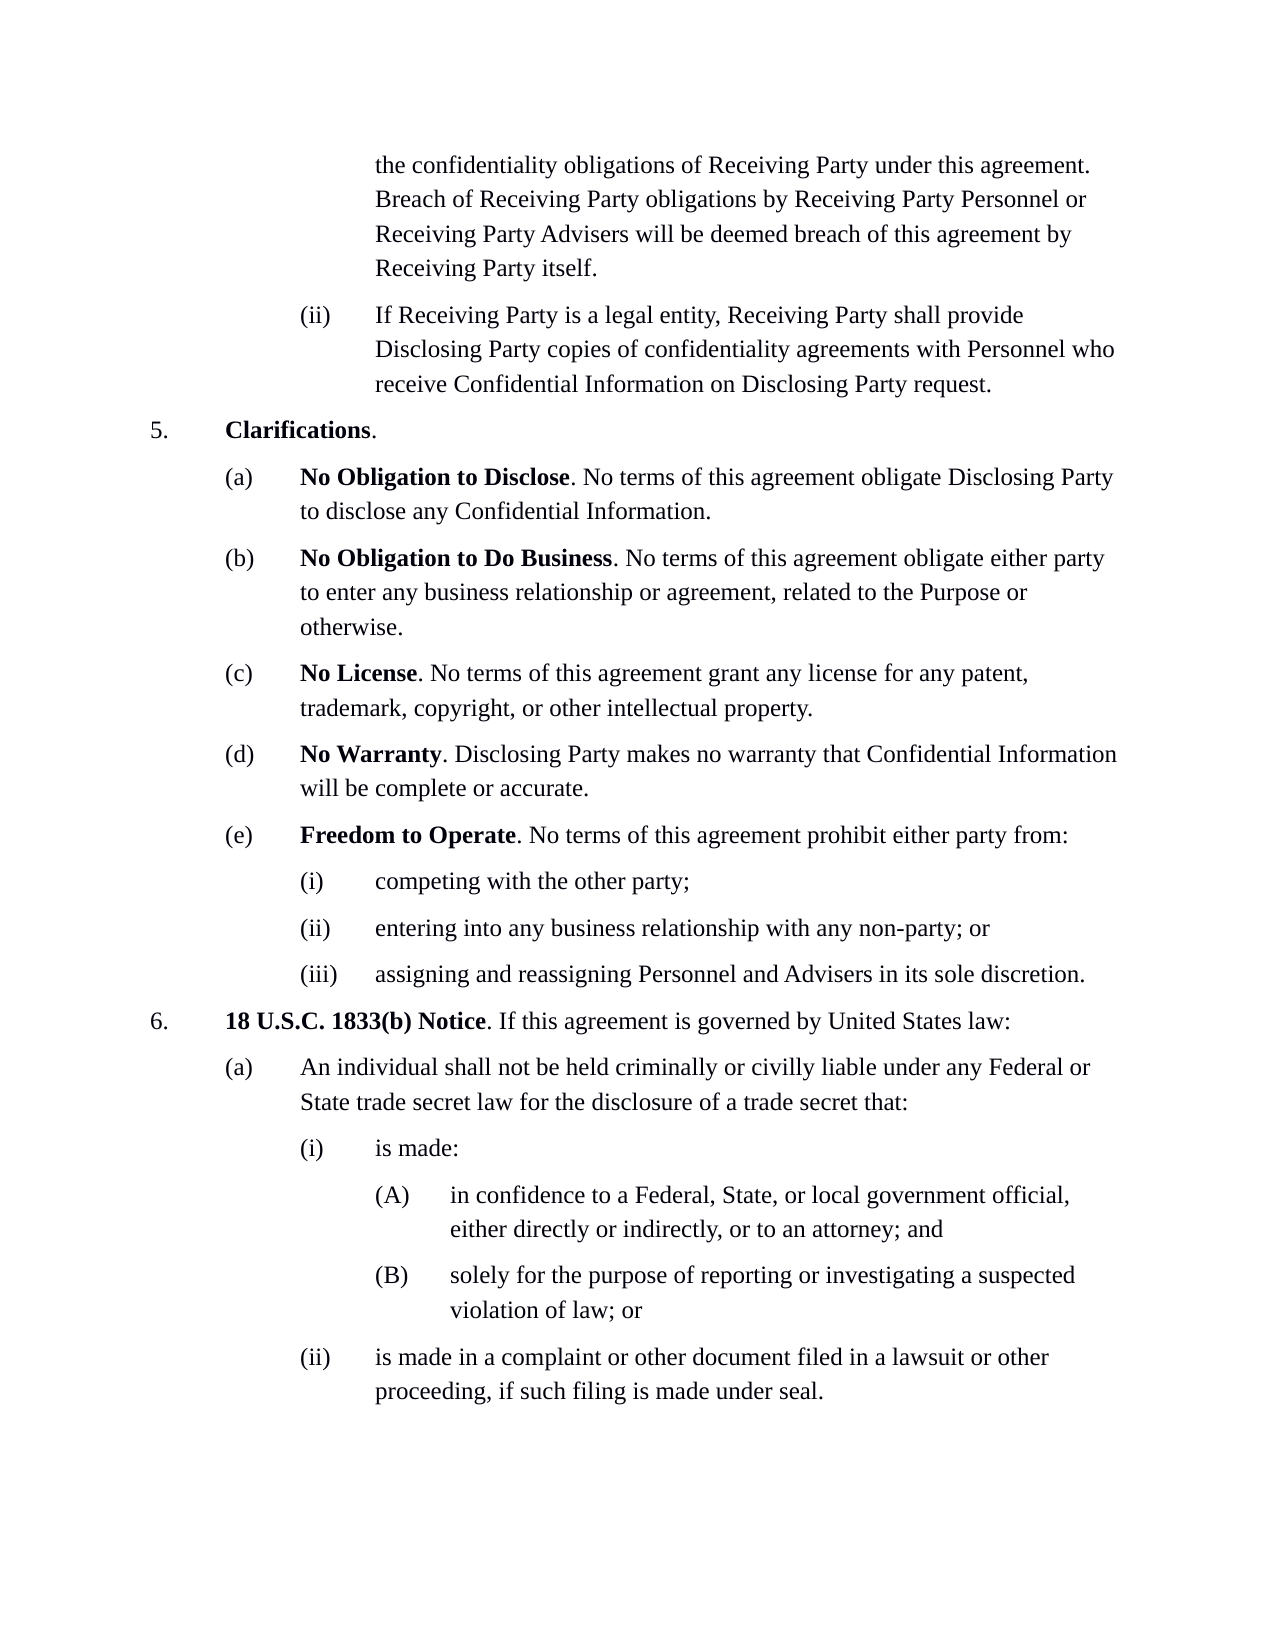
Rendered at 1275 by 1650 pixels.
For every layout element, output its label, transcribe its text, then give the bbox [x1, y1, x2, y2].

text (ii) If Receiving Party is a legal entity, Receiving Party shall provide Disclosing Party copies of confidentiality agreements with Personnel who receive Confidential Information on Disclosing Party request. [300, 300, 1125, 398]
text (a) An individual shall not be held criminally or civilly liable under any Federal or State trade secret law for the disclosure of a trade secret that: [225, 1052, 1125, 1116]
text (c) No License. No terms of this agreement grant any license for any patent, trademark, copyright, or other intellectual property. [225, 658, 1125, 721]
text (B) solely for the purpose of reporting or investigating a suspected violation of law; or [375, 1261, 1125, 1324]
text (i) competing with the other party; [300, 866, 1125, 895]
text (b) No Obligation to Do Business. No terms of this agreement obligate either party to enter any business relationship or agreement, related to the Purpose or otherwise. [225, 543, 1125, 640]
text 5. Clarifications. [150, 415, 1125, 444]
text (A) in confidence to a Federal, State, or local government official, either directly or indirectly, or to an attorney; and [375, 1180, 1125, 1243]
text (a) No Obligation to Disclose. No terms of this agreement obligate Disclosing Party to disclose any Confidential Information. [225, 462, 1125, 525]
text (ii) is made in a complaint or other document filed in a lawsuit or other proceeding, if such filing is made under seal. [300, 1342, 1125, 1405]
text (ii) entering into any business relationship with any non-party; or [300, 913, 1125, 942]
text the confidentiality obligations of Receiving Party under this agreement. Breach of Receiving Party obligations by Receiving Party Personnel or Receiving Party Advisers will be deemed breach of this agreement by Receiving Party itself. [300, 150, 1125, 282]
text (iii) assigning and reassigning Personnel and Advisers in its sole discretion. [300, 959, 1125, 988]
text (i) is made: [300, 1133, 1125, 1162]
text (d) No Warranty. Disclosing Party makes no warranty that Confidential Information will be complete or accurate. [225, 739, 1125, 802]
text 6. 18 U.S.C. 1833(b) Notice. If this agreement is governed by United States law: [150, 1006, 1125, 1034]
text (e) Freedom to Operate. No terms of this agreement prohibit either party from: [225, 820, 1125, 849]
